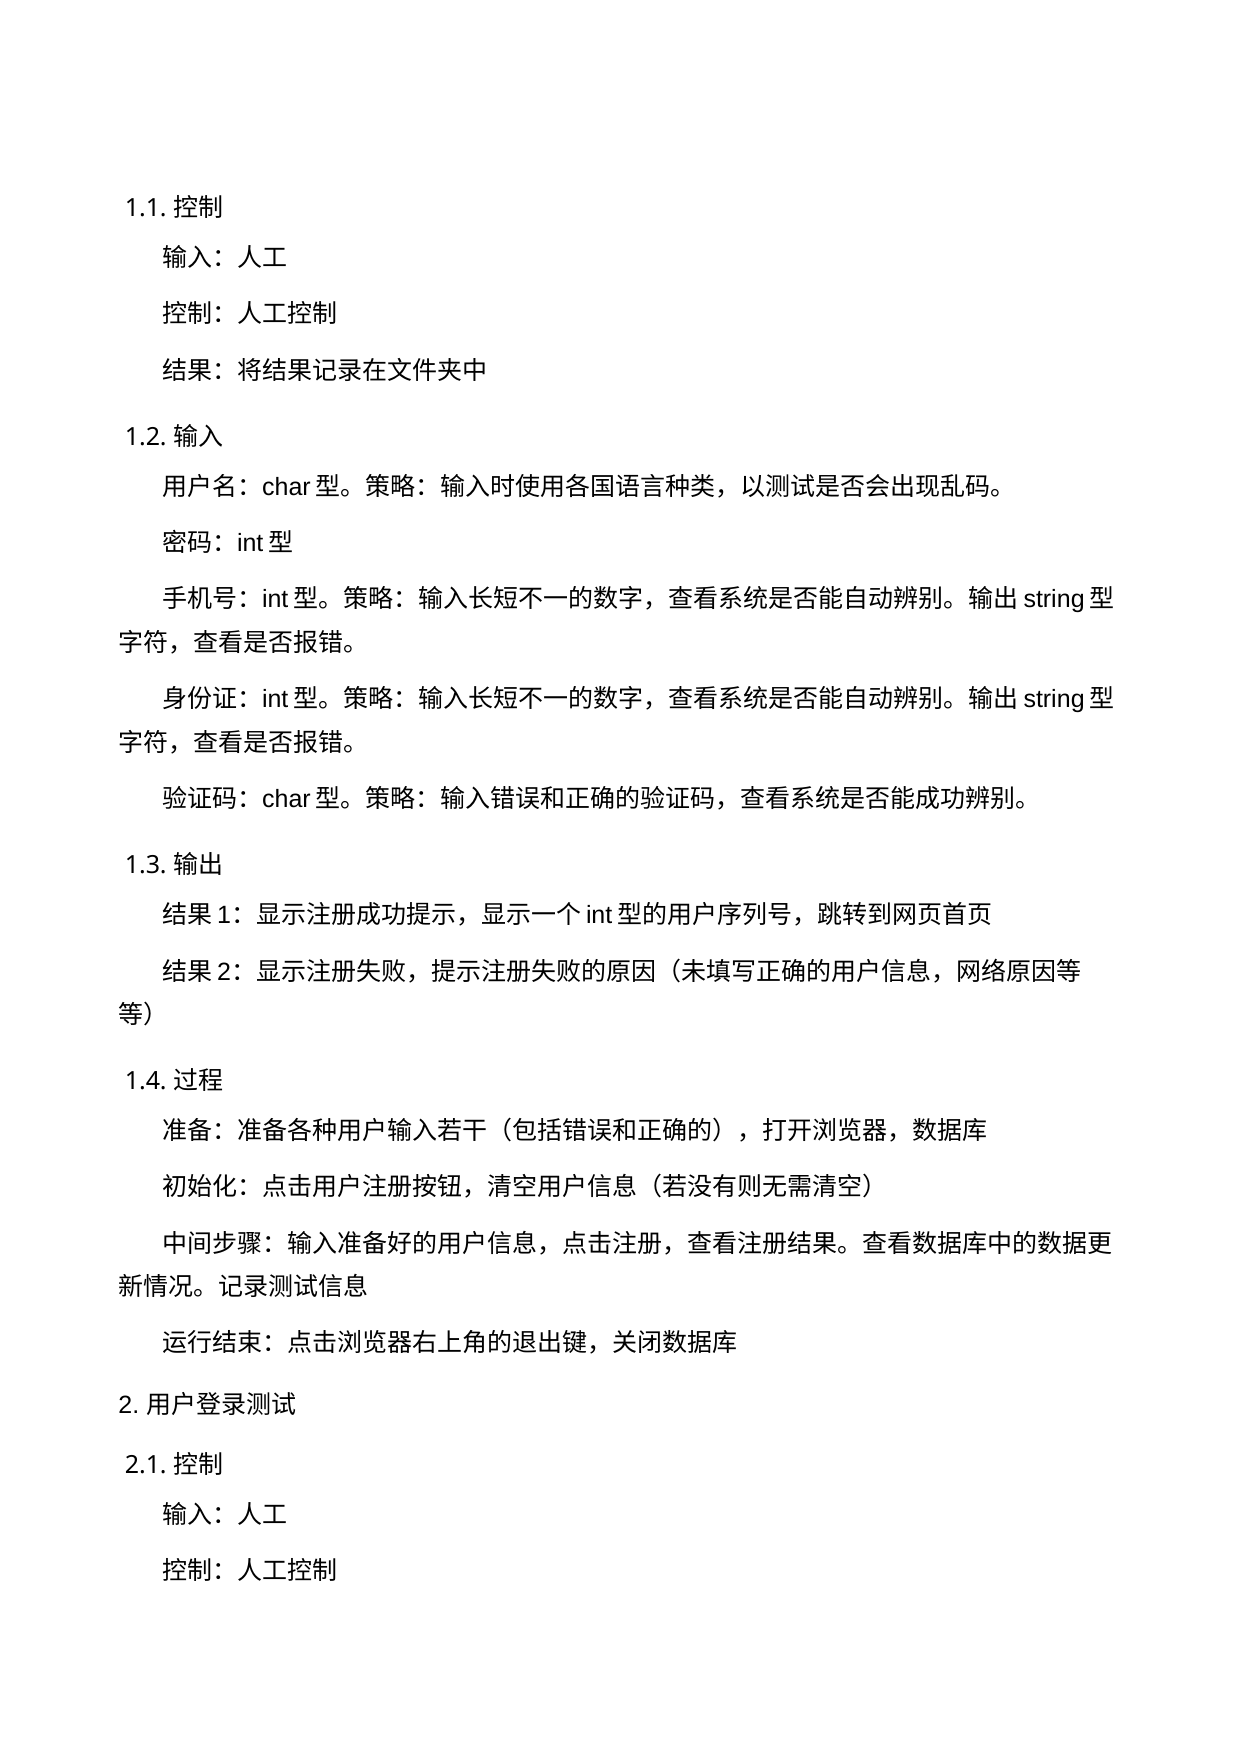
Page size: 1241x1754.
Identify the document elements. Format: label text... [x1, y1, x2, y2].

text 输入：人工 [118, 1494, 1122, 1530]
text 运行结束：点击浏览器右上角的退出键，关闭数据库 [118, 1323, 1122, 1359]
text 验证码：char型。策略：输入错误和正确的验证码，查看系统是否能成功辨别。 [118, 778, 1122, 815]
subtitle 控制 [118, 188, 1122, 224]
text 结果：将结果记录在文件夹中 [118, 350, 1122, 386]
text 身份证：int型。策略：输入长短不一的数字，查看系统是否能自动辨别。输出string型字符，查看是否报错。 [118, 679, 1122, 758]
text 控制：人工控制 [118, 1551, 1122, 1587]
subtitle 用户登录测试 [118, 1384, 1122, 1421]
text 结果2：显示注册失败，提示注册失败的原因（未填写正确的用户信息，网络原因等等） [118, 951, 1122, 1031]
text 用户名：char型。策略：输入时使用各国语言种类，以测试是否会出现乱码。 [118, 466, 1122, 502]
text 中间步骤：输入准备好的用户信息，点击注册，查看注册结果。查看数据库中的数据更新情况。记录测试信息 [118, 1223, 1122, 1303]
text 手机号：int型。策略：输入长短不一的数字，查看系统是否能自动辨别。输出string型字符，查看是否报错。 [118, 579, 1122, 659]
subtitle 控制 [118, 1444, 1122, 1481]
text 输入：人工 [118, 237, 1122, 274]
text 结果1：显示注册成功提示，显示一个int型的用户序列号，跳转到网页首页 [118, 894, 1122, 931]
text 准备：准备各种用户输入若干（包括错误和正确的），打开浏览器，数据库 [118, 1110, 1122, 1147]
subtitle 输出 [118, 845, 1122, 881]
text 初始化：点击用户注册按钮，清空用户信息（若没有则无需清空） [118, 1167, 1122, 1203]
text 密码：int型 [118, 523, 1122, 559]
text 控制：人工控制 [118, 294, 1122, 330]
subtitle 过程 [118, 1061, 1122, 1097]
subtitle 输入 [118, 416, 1122, 453]
